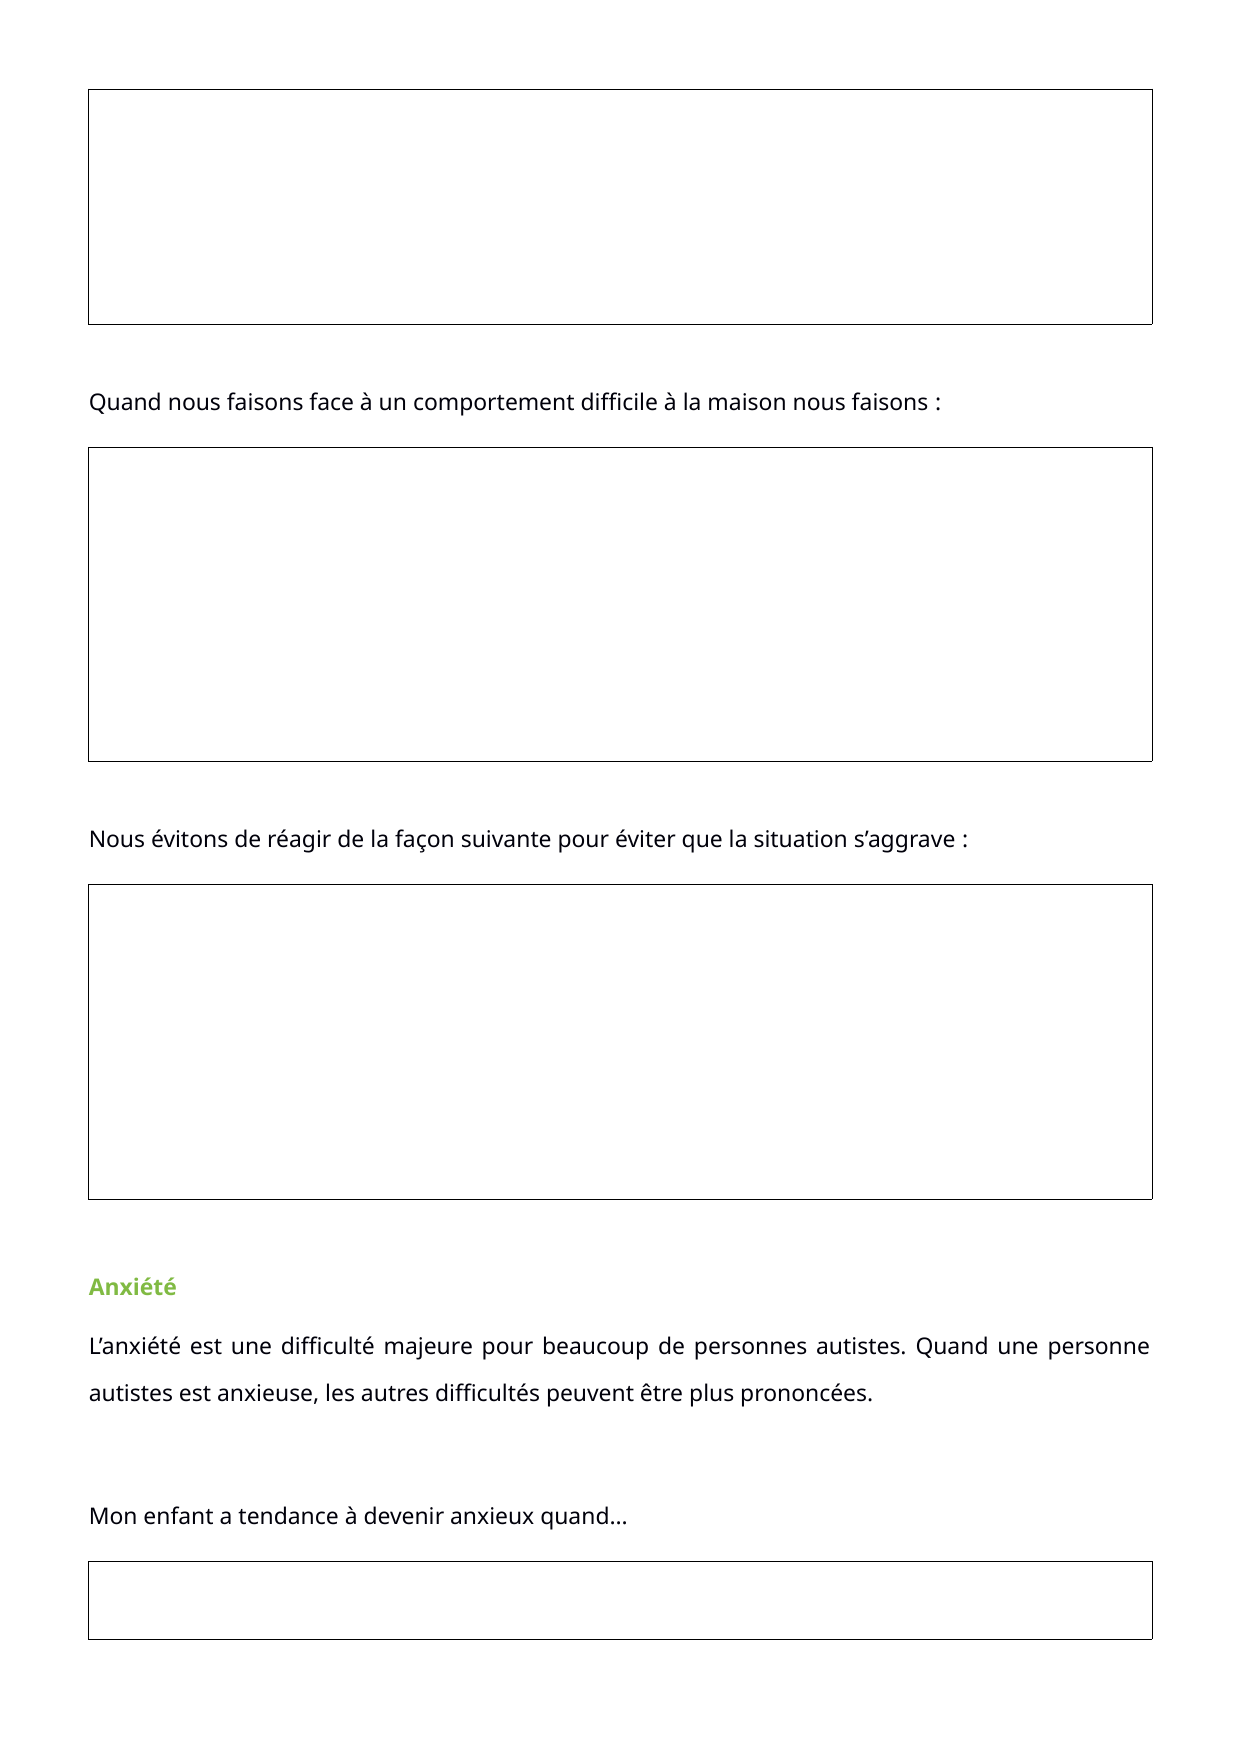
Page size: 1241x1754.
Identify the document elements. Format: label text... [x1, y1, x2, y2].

text Quand nous faisons face à un comportement difficile à la maison nous faisons : [88, 385, 1152, 417]
table_header [89, 885, 1152, 1198]
table_header [89, 1562, 1152, 1638]
subtitle Anxiété [88, 1270, 1152, 1302]
table_header [89, 90, 1152, 324]
text L’anxiété est une difficulté majeure pour beaucoup de personnes autistes. Quand une personne autistes est anxieuse, les autres difficultés peuvent être plus prononcées. [88, 1330, 1152, 1408]
text Nous évitons de réagir de la façon suivante pour éviter que la situation s’aggrave : [88, 823, 1152, 854]
table_header [89, 448, 1152, 761]
text Mon enfant a tendance à devenir anxieux quand… [88, 1499, 1152, 1531]
